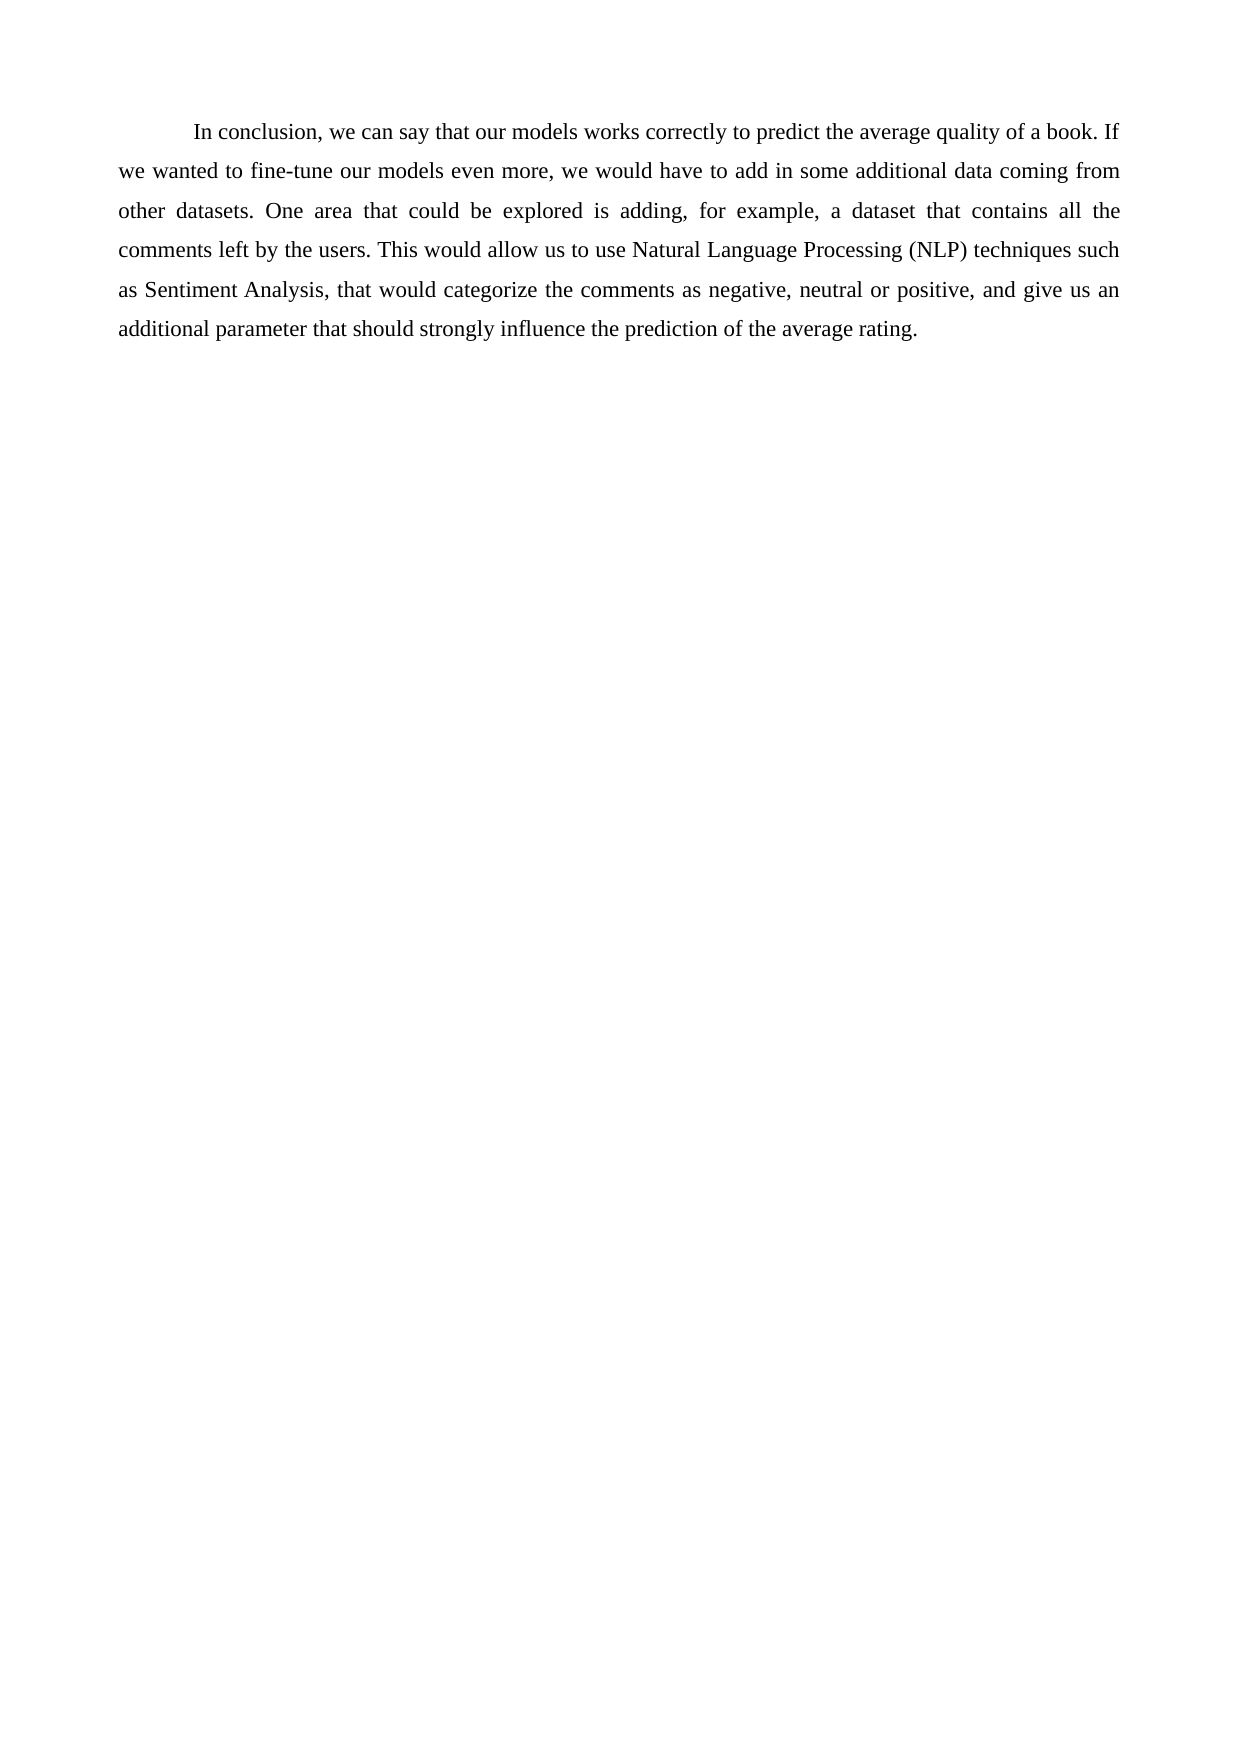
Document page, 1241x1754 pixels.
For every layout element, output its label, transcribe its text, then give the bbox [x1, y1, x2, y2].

text In conclusion, we can say that our models works correctly to predict the average quality of a book. If we wanted to fine-tune our models even more, we would have to add in some additional data coming from other datasets. One area that could be explored is adding, for example, a dataset that contains all the comments left by the users. This would allow us to use Natural Language Processing (NLP) techniques such as Sentiment Analysis, that would categorize the comments as negative, neutral or positive, and give us an additional parameter that should strongly influence the prediction of the average rating. [118, 118, 1122, 342]
